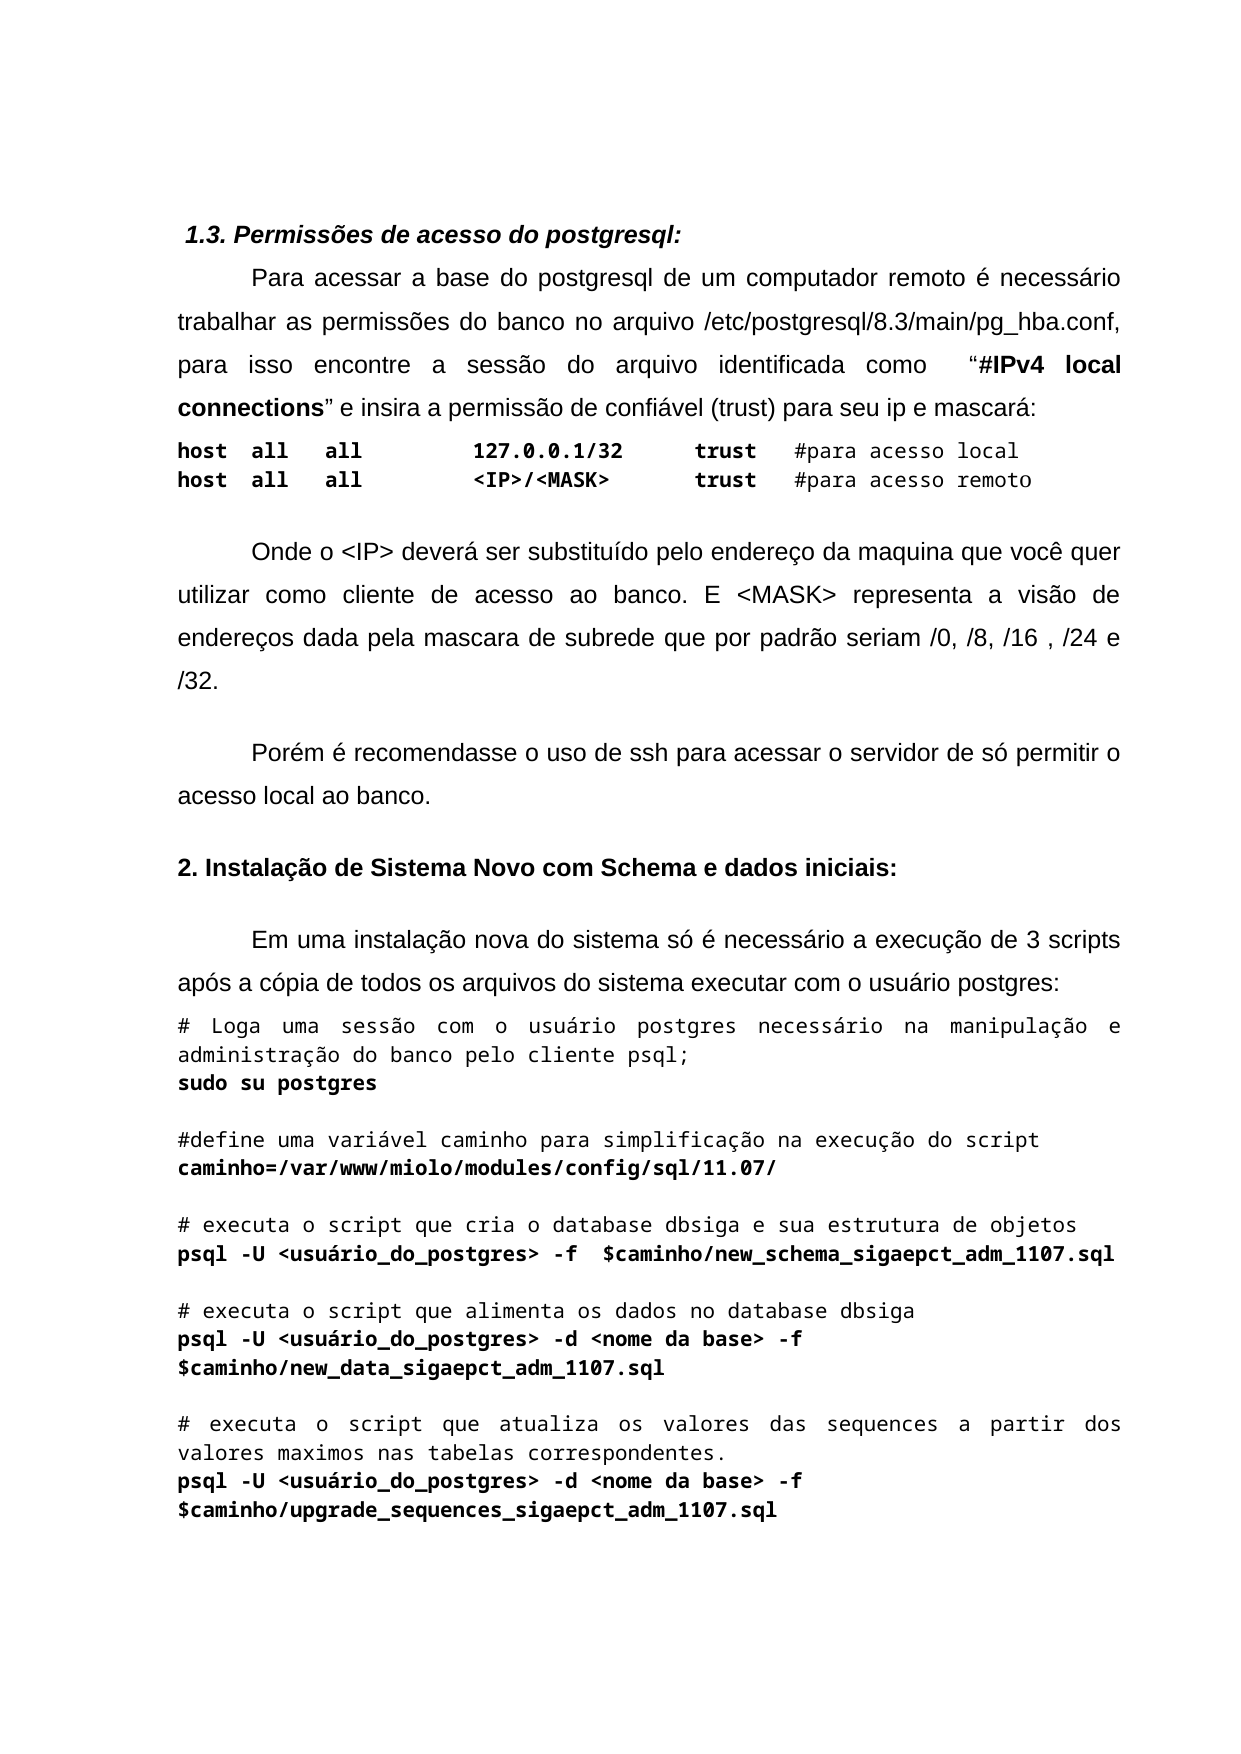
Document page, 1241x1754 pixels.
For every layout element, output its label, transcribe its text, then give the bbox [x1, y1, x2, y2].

text # executa o script que alimenta os dados no database dbsiga [177, 1296, 1122, 1324]
subtitle 1.3. Permissões de acesso do postgresql: [185, 220, 1122, 249]
text Porém é recomendasse o uso de ssh para acessar o servidor de só permitir o acesso local ao banco. [177, 738, 1122, 810]
text sudo su postgres [177, 1068, 1122, 1097]
text # executa o script que atualiza os valores das sequences a partir dos valores maximos nas tabelas correspondentes. [177, 1409, 1122, 1466]
text # executa o script que cria o database dbsiga e sua estrutura de objetos [177, 1210, 1122, 1239]
text Para acessar a base do postgresql de um computador remoto é necessário trabalhar as permissões do banco no arquivo /etc/postgresql/8.3/main/pg_hba.conf, para isso encontre a sessão do arquivo identificada como “#IPv4 local connections” e insira a permissão de confiável (trust) para seu ip e mascará: [177, 263, 1122, 422]
text #define uma variável caminho para simplificação na execução do script [177, 1125, 1122, 1153]
text caminho=/var/www/miolo/modules/config/sql/11.07/ [177, 1153, 1122, 1182]
text Em uma instalação nova do sistema só é necessário a execução de 3 scripts após a cópia de todos os arquivos do sistema executar com o usuário postgres: [177, 925, 1122, 997]
text host all all <IP>/<MASK> trust #para acesso remoto [177, 464, 1122, 494]
subtitle 2. Instalação de Sistema Novo com Schema e dados iniciais: [177, 853, 1122, 882]
text psql -U <usuário_do_postgres> -d <nome da base> -f $caminho/new_data_sigaepct_adm_1107.sql [177, 1324, 1121, 1381]
text psql -U <usuário_do_postgres> -f $caminho/new_schema_sigaepct_adm_1107.sql [177, 1239, 1122, 1267]
text host all all 127.0.0.1/32 trust #para acesso local [177, 436, 1122, 464]
text psql -U <usuário_do_postgres> -d <nome da base> -f $caminho/upgrade_sequences_sigaepct_adm_1107.sql [177, 1466, 1122, 1523]
text Onde o <IP> deverá ser substituído pelo endereço da maquina que você quer utilizar como cliente de acesso ao banco. E <MASK> representa a visão de endereços dada pela mascara de subrede que por padrão seriam /0, /8, /16 , /24 e /32. [177, 537, 1122, 695]
text # Loga uma sessão com o usuário postgres necessário na manipulação e administração do banco pelo cliente psql; [177, 1011, 1122, 1068]
